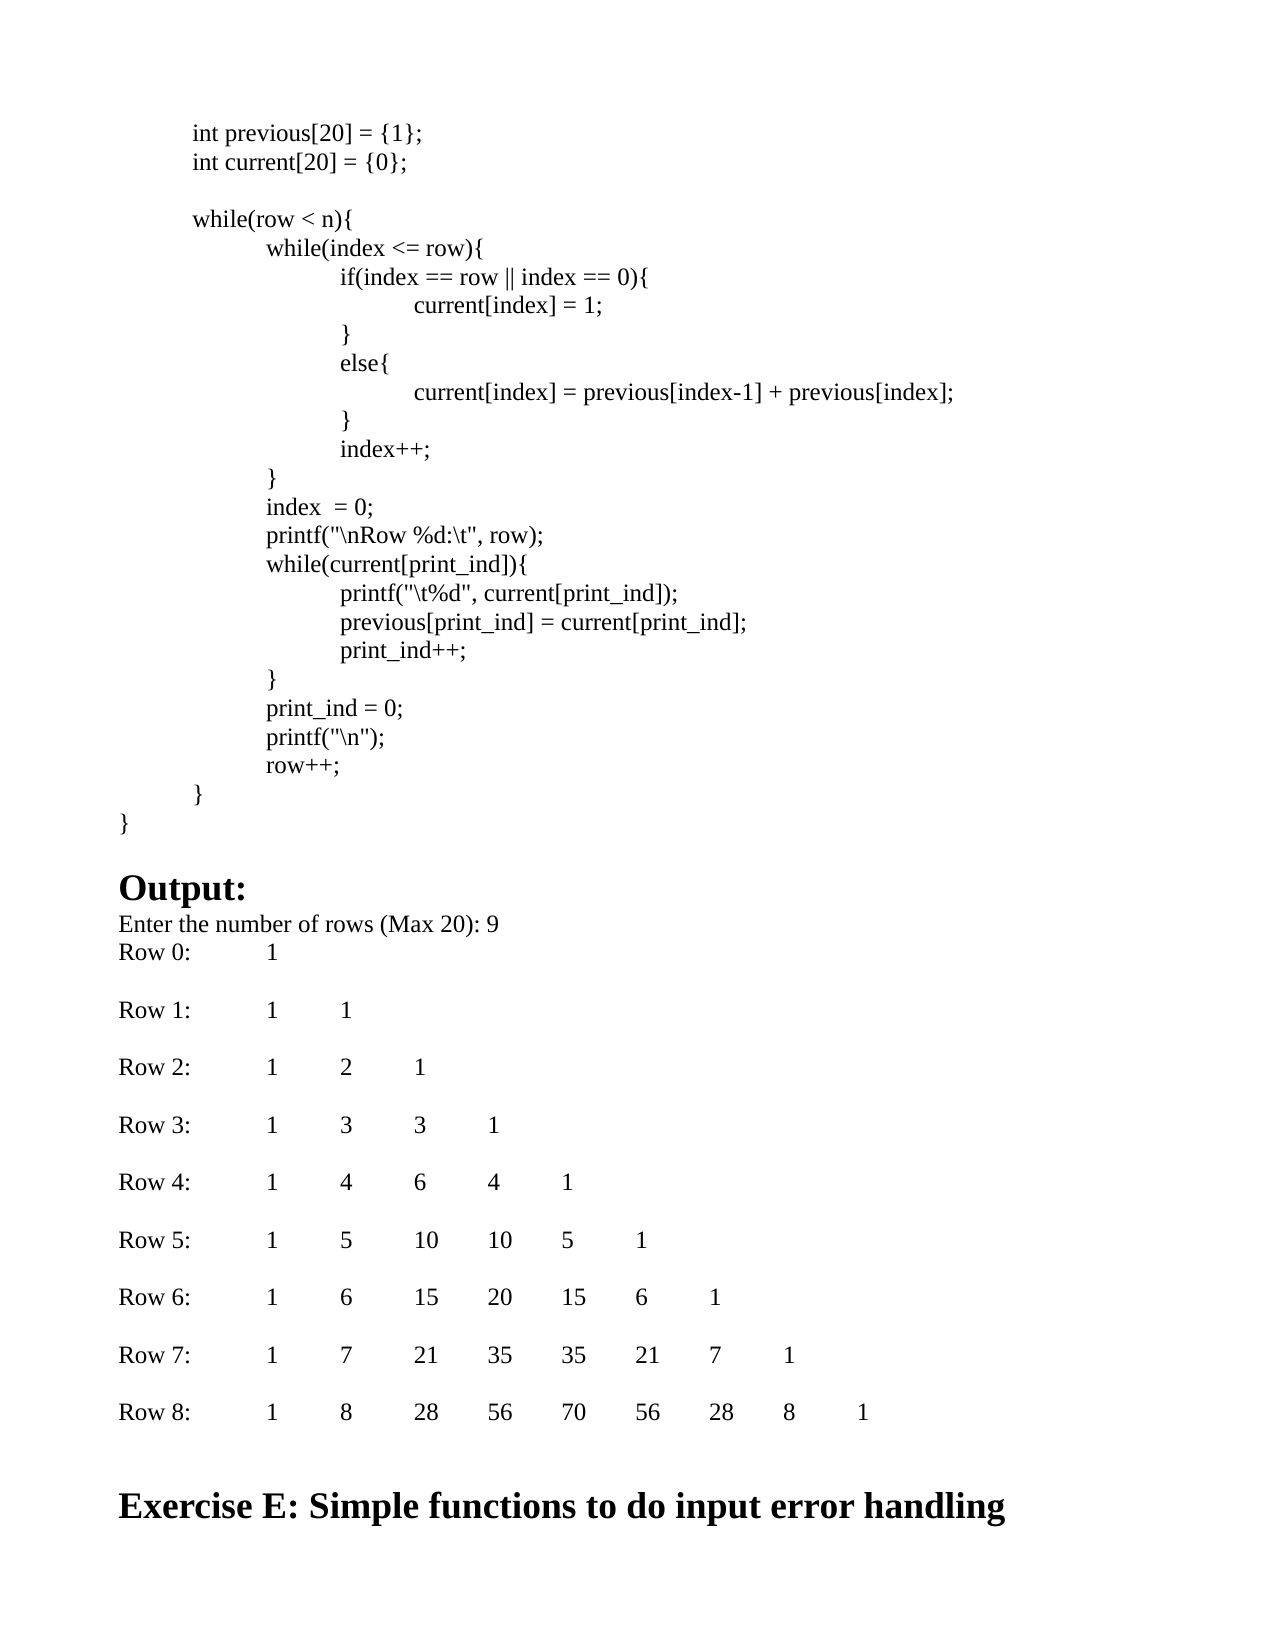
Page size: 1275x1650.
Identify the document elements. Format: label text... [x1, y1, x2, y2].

text Row 8: 1 8 28 56 70 56 28 8 1 [118, 1397, 1157, 1426]
text int current[20] = {0}; [118, 147, 1157, 176]
text } [118, 779, 1157, 808]
text Exercise E: Simple functions to do input error handling [118, 1484, 1157, 1527]
text index = 0; [118, 492, 1157, 521]
text print_ind = 0; [118, 693, 1157, 722]
text } [118, 406, 1157, 434]
text previous[print_ind] = current[print_ind]; [118, 607, 1157, 636]
text } [118, 463, 1157, 492]
text Row 6: 1 6 15 20 15 6 1 [118, 1282, 1157, 1311]
text } [118, 808, 1157, 837]
text Row 1: 1 1 [118, 995, 1157, 1024]
text printf("\nRow %d:\t", row); [118, 521, 1157, 549]
text if(index == row || index == 0){ [118, 262, 1157, 291]
text Output: [118, 866, 1157, 909]
text Row 0: 1 [118, 937, 1157, 966]
text printf("\t%d", current[print_ind]); [118, 578, 1157, 607]
text Row 2: 1 2 1 [118, 1052, 1157, 1081]
text while(index <= row){ [118, 233, 1157, 262]
text int previous[20] = {1}; [118, 118, 1157, 147]
text Row 7: 1 7 21 35 35 21 7 1 [118, 1340, 1157, 1369]
text Row 4: 1 4 6 4 1 [118, 1167, 1157, 1196]
text Row 3: 1 3 3 1 [118, 1110, 1157, 1139]
text print_ind++; [118, 636, 1157, 664]
text Enter the number of rows (Max 20): 9 [118, 909, 1157, 937]
text printf("\n"); [118, 722, 1157, 751]
text } [118, 664, 1157, 693]
text row++; [118, 751, 1157, 779]
text } [118, 319, 1157, 348]
text while(row < n){ [118, 204, 1157, 233]
text while(current[print_ind]){ [118, 549, 1157, 578]
text else{ [118, 348, 1157, 377]
text current[index] = previous[index-1] + previous[index]; [118, 377, 1157, 406]
text index++; [118, 434, 1157, 463]
text current[index] = 1; [118, 291, 1157, 319]
text Row 5: 1 5 10 10 5 1 [118, 1225, 1157, 1254]
